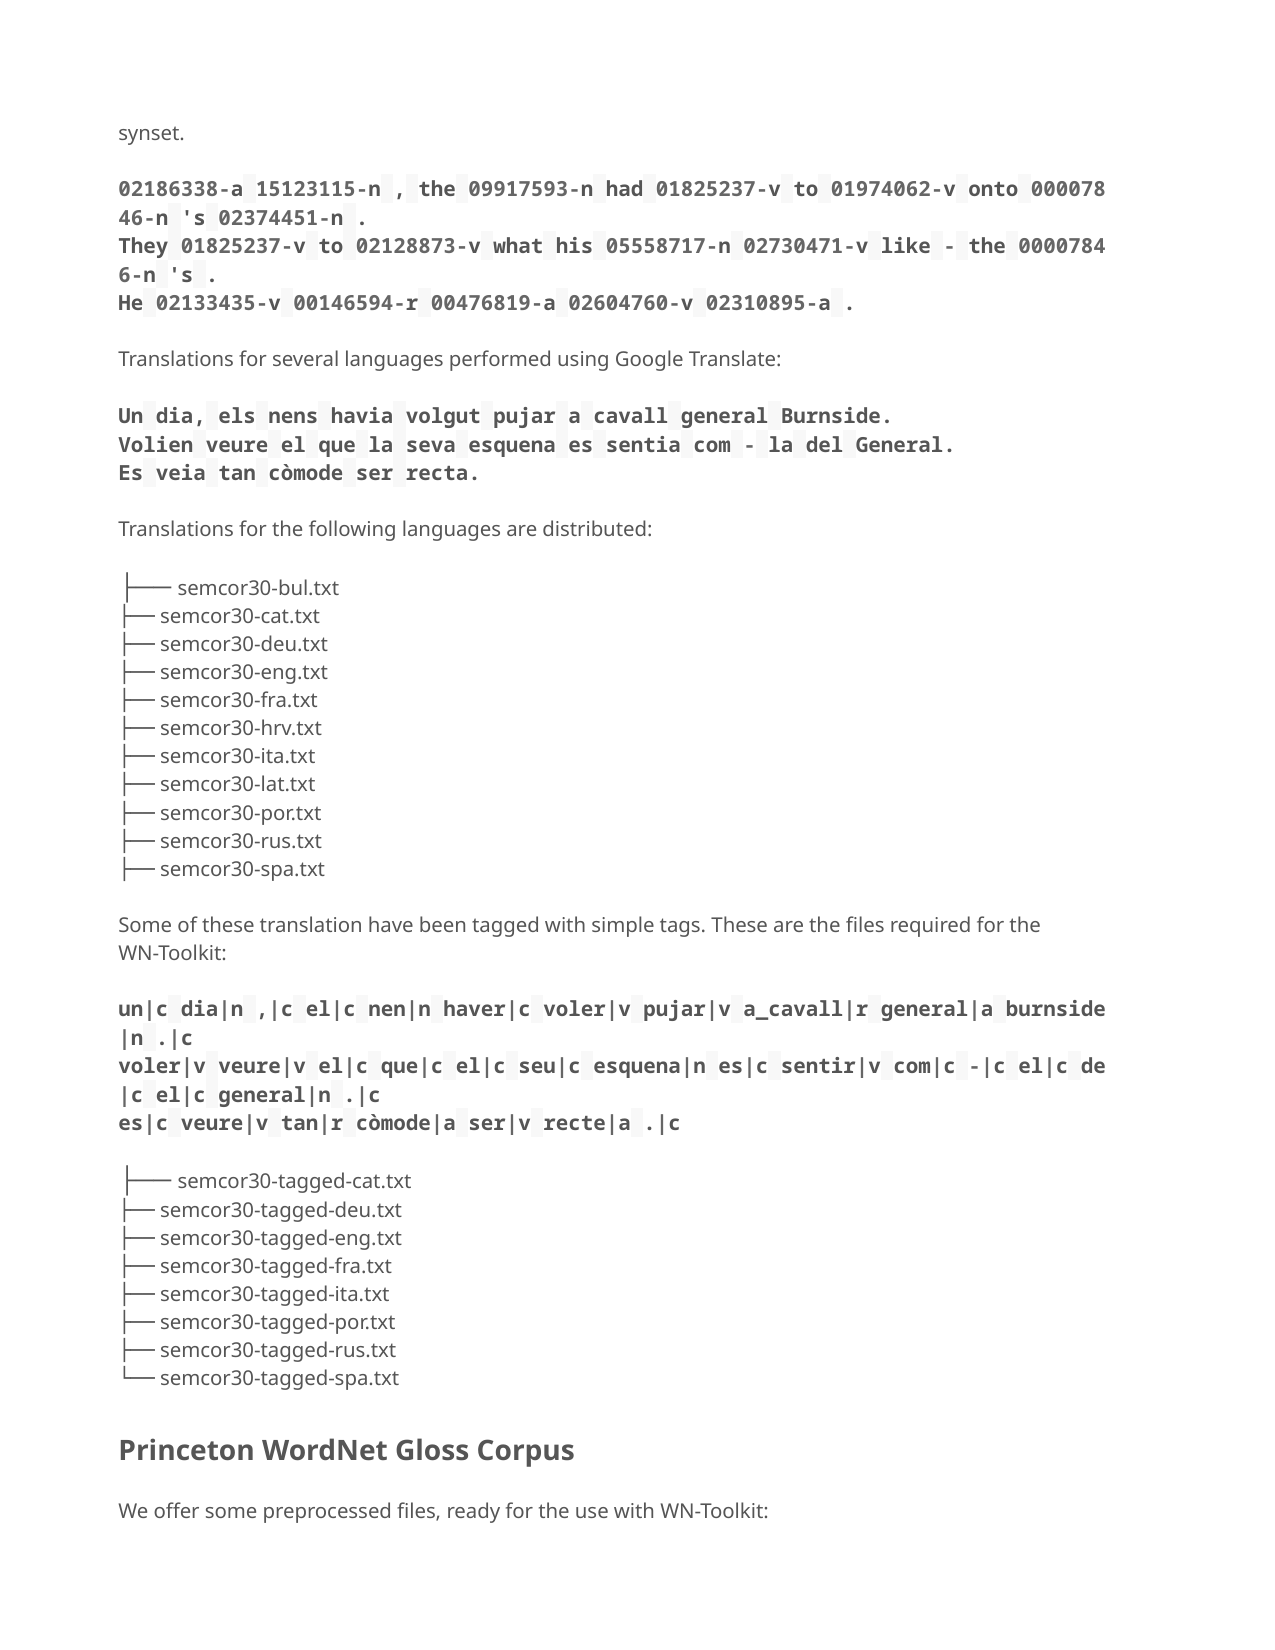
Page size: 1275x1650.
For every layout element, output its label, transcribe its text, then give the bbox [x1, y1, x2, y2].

text esquena [468, 430, 556, 458]
text General. [856, 430, 1157, 458]
text 15123115-n [256, 174, 381, 203]
text Translations for several languages performed using Google Translate: [118, 345, 1157, 373]
text es [568, 430, 593, 458]
text còmode|a [356, 1108, 456, 1137]
text de [1081, 1051, 1157, 1080]
text recta. [406, 458, 1157, 487]
text 6-n [118, 260, 156, 288]
text 46-n [118, 203, 168, 231]
text He [118, 288, 143, 317]
text que|c [381, 1051, 443, 1080]
text synset. [118, 118, 1157, 146]
text a [568, 401, 581, 430]
text 02730471-v [743, 231, 868, 260]
subtitle Princeton WordNet Gloss Corpus [118, 1430, 1157, 1468]
text ├── semcor30-bul.txt ├── semcor30-cat.txt ├── semcor30-deu.txt ├── semcor30-eng.txt ├── semcor30-fra.txt ├── semcor30-hrv.txt ├── semcor30-ita.txt ├── semcor30-lat.txt ├── semcor30-por.txt ├── semcor30-rus.txt ├── semcor30-spa.txt [118, 572, 1157, 882]
text Un [118, 401, 143, 430]
text 01974062-v [831, 174, 956, 203]
text el|c [318, 1051, 368, 1080]
text . [356, 203, 1157, 231]
text general [681, 401, 768, 430]
text 01825237-v [181, 231, 306, 260]
text ├── semcor30-tagged-cat.txt ├── semcor30-tagged-deu.txt ├── semcor30-tagged-eng.txt ├── semcor30-tagged-fra.txt ├── semcor30-tagged-ita.txt ├── semcor30-tagged-por.txt ├── semcor30-tagged-rus.txt └── semcor30-tagged-spa.txt [118, 1166, 1157, 1392]
text They [118, 231, 168, 260]
text WN-Toolkit: [118, 938, 1157, 966]
text sentia [606, 430, 681, 458]
text 's [168, 260, 193, 288]
text pujar [493, 401, 556, 430]
text cavall [593, 401, 668, 430]
text 02133435-v [156, 288, 281, 317]
text 02604760-v [568, 288, 693, 317]
text 00476819-a [431, 288, 556, 317]
text ser|v [468, 1108, 531, 1137]
text Some of these translation have been tagged with simple tags. These are the files required for the [118, 910, 1157, 938]
text .|c [156, 1023, 1157, 1051]
text com|c [893, 1051, 956, 1080]
text . [206, 260, 1157, 288]
text dia, [156, 401, 206, 430]
text the [418, 174, 456, 203]
text els [218, 401, 256, 430]
text seva [406, 430, 456, 458]
text 05558717-n [606, 231, 731, 260]
text what [493, 231, 543, 260]
text |n [118, 1023, 143, 1051]
text tan [218, 458, 256, 487]
text had [606, 174, 643, 203]
text |c [118, 1080, 143, 1108]
text Translations for the following languages are distributed: [118, 515, 1157, 543]
text del [806, 430, 843, 458]
text -|c [968, 1051, 1006, 1080]
text Volien [118, 430, 193, 458]
text 000078 [1031, 174, 1157, 203]
text .|c [343, 1080, 1157, 1108]
text 02374451-n [218, 203, 343, 231]
text Es [118, 458, 143, 487]
text còmode [268, 458, 343, 487]
text general|n [218, 1080, 331, 1108]
text esquena|n [593, 1051, 706, 1080]
text 02186338-a [118, 174, 243, 203]
text 01825237-v [656, 174, 781, 203]
text like [881, 231, 931, 260]
text voler|v [118, 1051, 206, 1080]
text to [318, 231, 343, 260]
text - la [768, 430, 793, 458]
text , [393, 174, 406, 203]
text com [693, 430, 731, 458]
text - the [968, 231, 1006, 260]
text ser [356, 458, 393, 487]
text . [843, 288, 1157, 317]
text 's [181, 203, 206, 231]
text sentir|v [781, 1051, 881, 1080]
text 0000784 [1018, 231, 1157, 260]
text 00146594-r [293, 288, 418, 317]
text el|c [456, 1051, 506, 1080]
text 02128873-v [356, 231, 481, 260]
text la [368, 430, 393, 458]
text his [556, 231, 593, 260]
text recte|a [543, 1108, 631, 1137]
text tan|r [281, 1108, 343, 1137]
text onto [968, 174, 1018, 203]
text seu|c [518, 1051, 581, 1080]
text Burnside. [781, 401, 1157, 430]
text el|c [156, 1080, 206, 1108]
text veure [206, 430, 268, 458]
text un|c dia|n ,|c el|c nen|n haver|c voler|v pujar|v a_cavall|r general|a burnside [118, 994, 1157, 1023]
text el|c [1018, 1051, 1068, 1080]
text veure|v [218, 1051, 306, 1080]
text to [793, 174, 818, 203]
text es|c [718, 1051, 768, 1080]
text que [318, 430, 356, 458]
text el [281, 430, 306, 458]
text volgut [406, 401, 481, 430]
text 09917593-n [468, 174, 593, 203]
text nens [268, 401, 318, 430]
text havia [331, 401, 393, 430]
text .|c [643, 1108, 1157, 1137]
text veure|v [181, 1108, 268, 1137]
text We offer some preprocessed files, ready for the use with WN-Toolkit: [118, 1496, 1157, 1524]
text es|c [118, 1108, 168, 1137]
text veia [156, 458, 206, 487]
text 02310895-a [706, 288, 831, 317]
